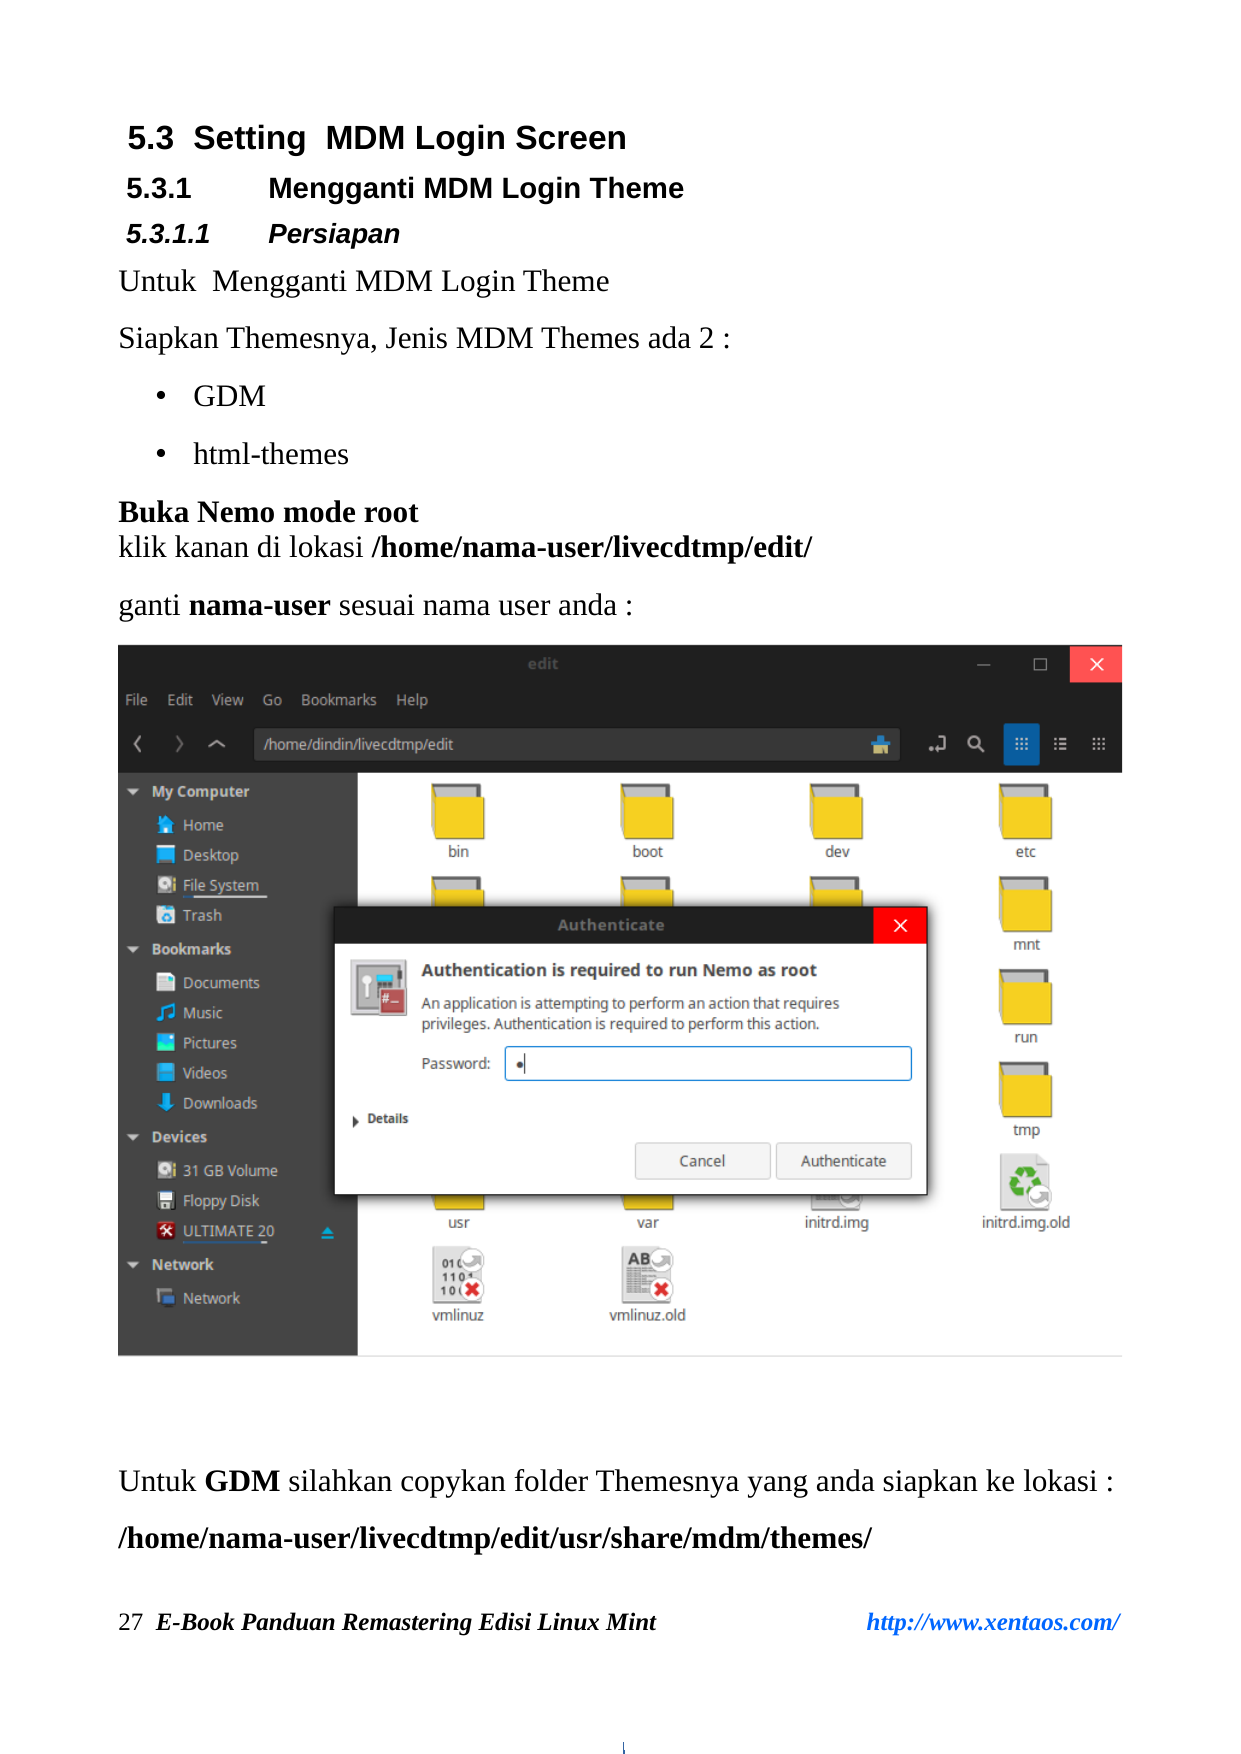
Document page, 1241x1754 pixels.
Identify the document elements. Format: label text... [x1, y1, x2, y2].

text Siapkan Themesnya, Jenis MDM Themes ada 2 : [118, 320, 1122, 356]
text Untuk Mengganti MDM Login Theme [118, 262, 1122, 298]
text Untuk GDM silahkan copykan folder Themesnya yang anda siapkan ke lokasi : [118, 1462, 1122, 1498]
subtitle Setting MDM Login Screen [118, 118, 1122, 157]
picture [118, 644, 1123, 1358]
list html-themes [156, 435, 1122, 471]
text klik kanan di lokasi /home/nama-user/livecdtmp/edit/ [118, 529, 1122, 565]
text ganti nama-user sesuai nama user anda : [118, 586, 1122, 622]
subtitle Persiapan [118, 218, 1122, 249]
subtitle Mengganti MDM Login Theme [118, 171, 1122, 205]
text Buka Nemo mode root [118, 493, 1122, 529]
list GDM [156, 377, 1122, 413]
text /home/nama-user/livecdtmp/edit/usr/share/mdm/themes/ [118, 1519, 1122, 1555]
